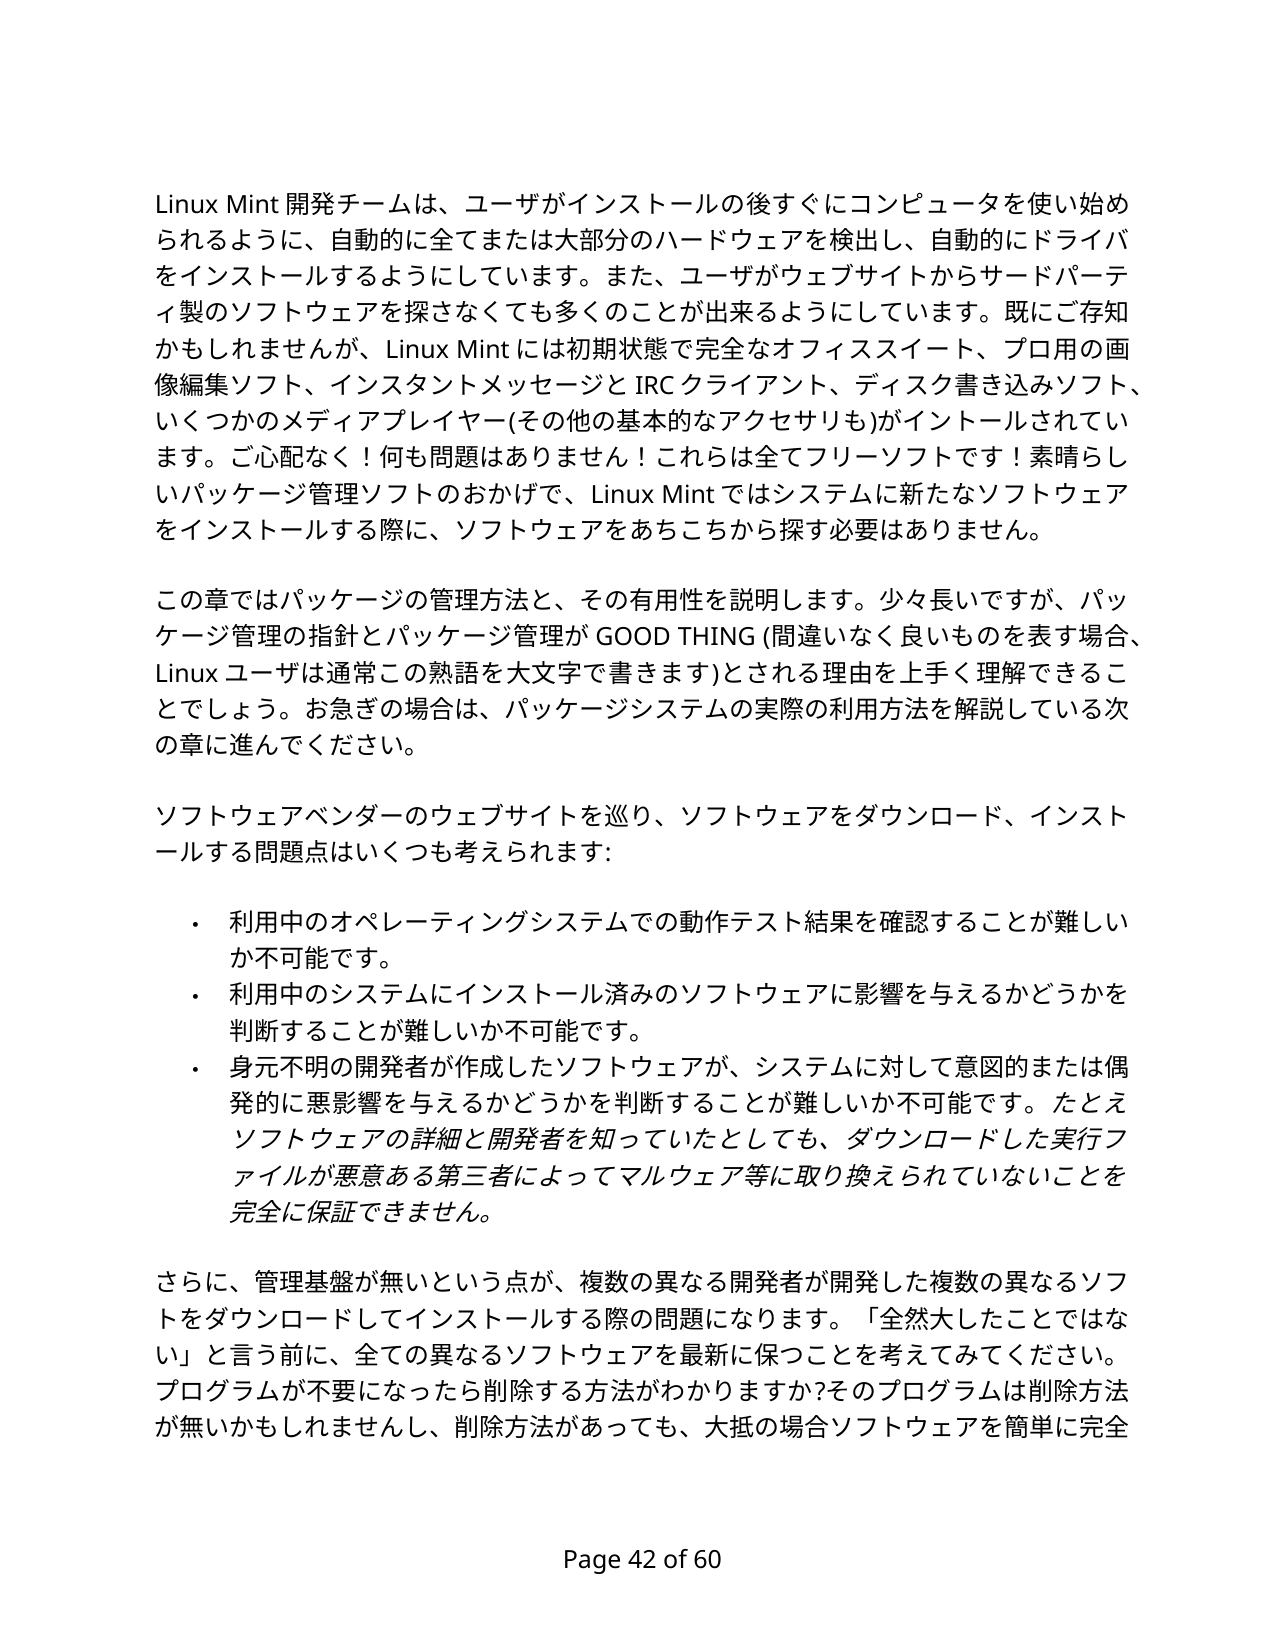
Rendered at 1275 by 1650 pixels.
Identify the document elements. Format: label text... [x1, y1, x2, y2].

text ソフトウェアベンダーのウェブサイトを巡り、ソフトウェアをダウンロード、インストールする問題点はいくつも考えられます: [154, 796, 1130, 868]
list 利用中のシステムにインストール済みのソフトウェアに影響を与えるかどうかを判断することが難しいか不可能です。 [192, 975, 1130, 1047]
list 利用中のオペレーティングシステムでの動作テスト結果を確認することが難しいか不可能です。 [192, 902, 1130, 975]
text この章ではパッケージの管理方法と、その有用性を説明します。少々長いですが、パッケージ管理の指針とパッケージ管理がGOOD THING (間違いなく良いものを表す場合、Linuxユーザは通常この熟語を大文字で書きます)とされる理由を上手く理解できることでしょう。お急ぎの場合は、パッケージシステムの実際の利用方法を解説している次の章に進んでください。 [154, 581, 1130, 762]
text Linux Mint開発チームは、ユーザがインストールの後すぐにコンピュータを使い始められるように、自動的に全てまたは大部分のハードウェアを検出し、自動的にドライバをインストールするようにしています。また、ユーザがウェブサイトからサードパーティ製のソフトウェアを探さなくても多くのことが出来るようにしています。既にご存知かもしれませんが、Linux Mintには初期状態で完全なオフィススイート、プロ用の画像編集ソフト、インスタントメッセージとIRCクライアント、ディスク書き込みソフト、いくつかのメディアプレイヤー(その他の基本的なアクセサリも)がイントールされています。ご心配なく！何も問題はありません！これらは全てフリーソフトです！素晴らしいパッケージ管理ソフトのおかげで、Linux Mintではシステムに新たなソフトウェアをインストールする際に、ソフトウェアをあちこちから探す必要はありません。 [154, 184, 1130, 547]
